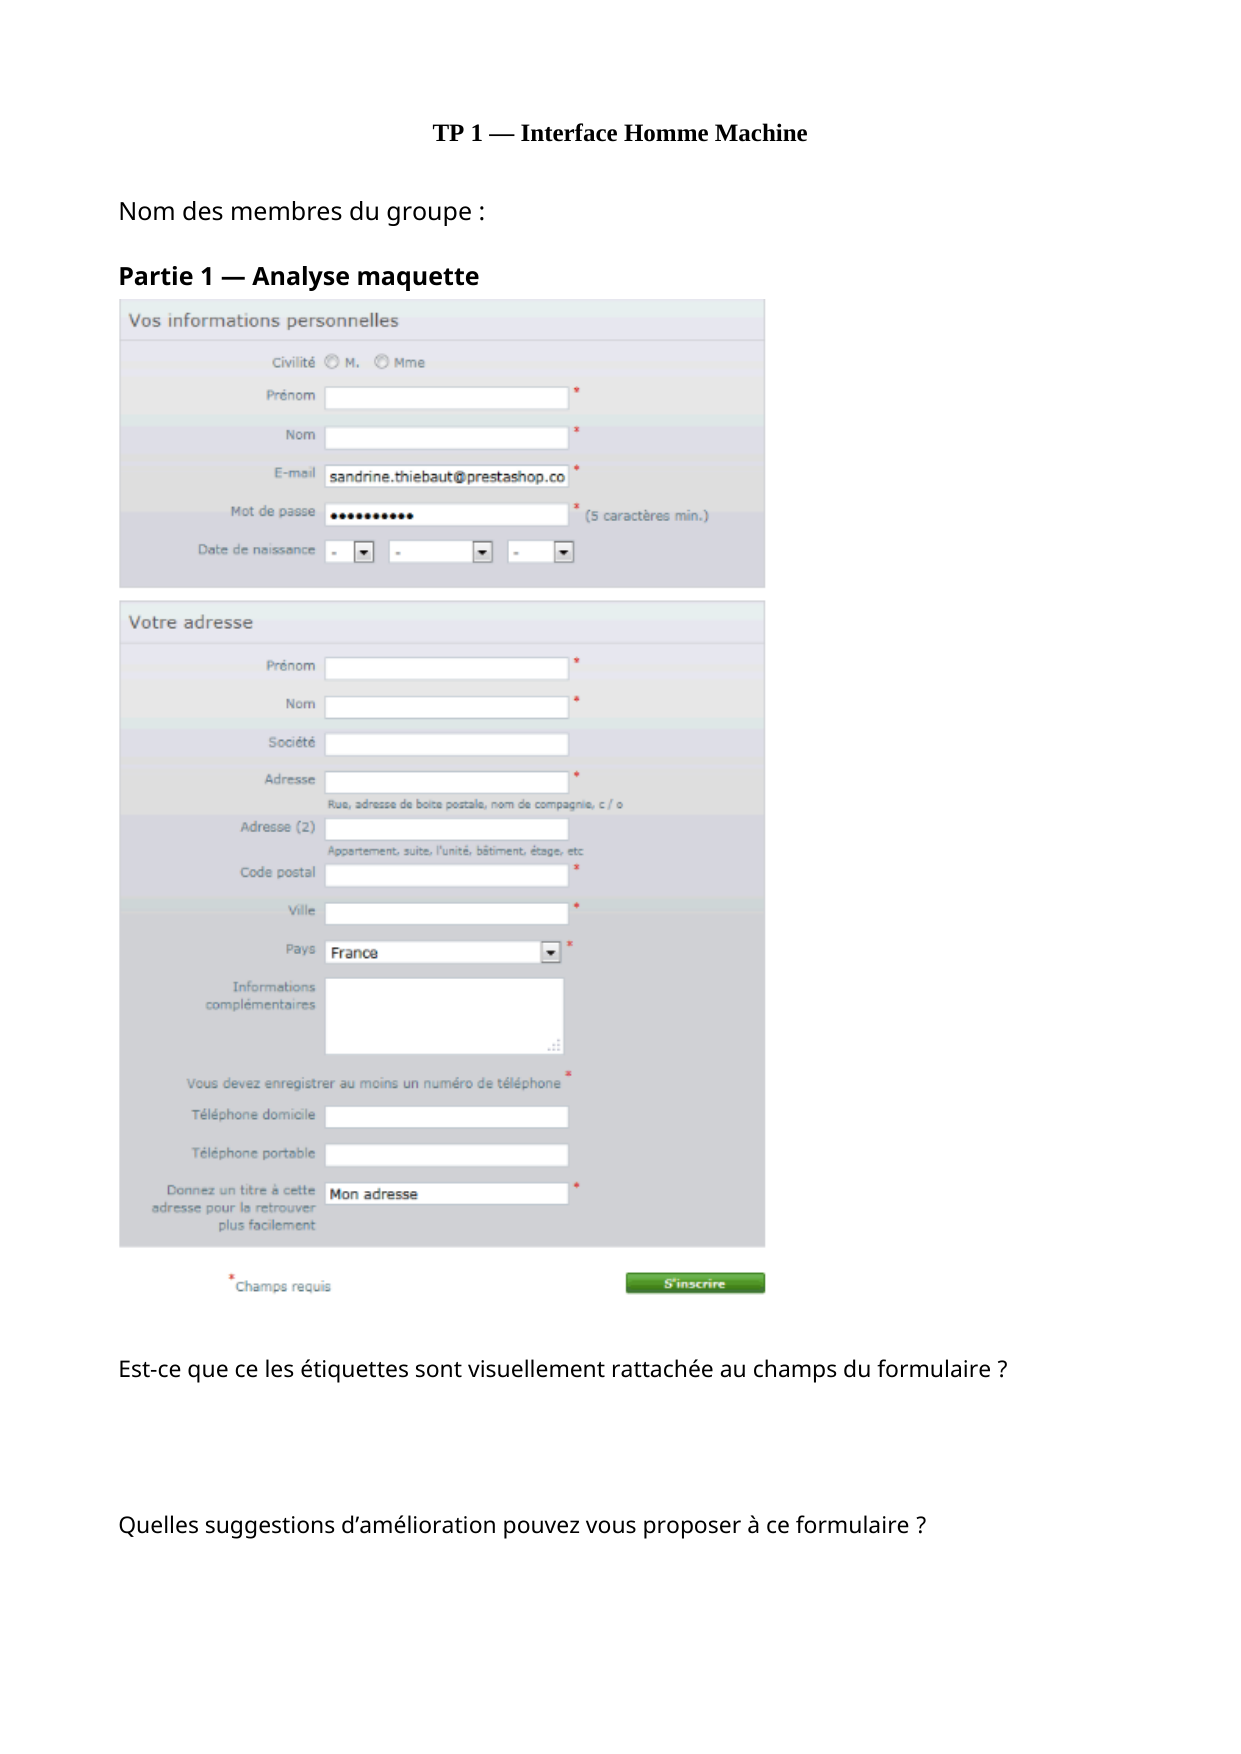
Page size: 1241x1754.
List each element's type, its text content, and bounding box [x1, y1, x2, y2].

picture [118, 299, 767, 1301]
text Nom des membres du groupe : [118, 193, 1122, 227]
text Quelles suggestions d’amélioration pouvez vous proposer à ce formulaire ? [118, 1509, 1122, 1540]
subtitle Partie 1 — Analyse maquette [118, 259, 1122, 293]
text Est-ce que ce les étiquettes sont visuellement rattachée au champs du formulaire ? [118, 1353, 1122, 1384]
